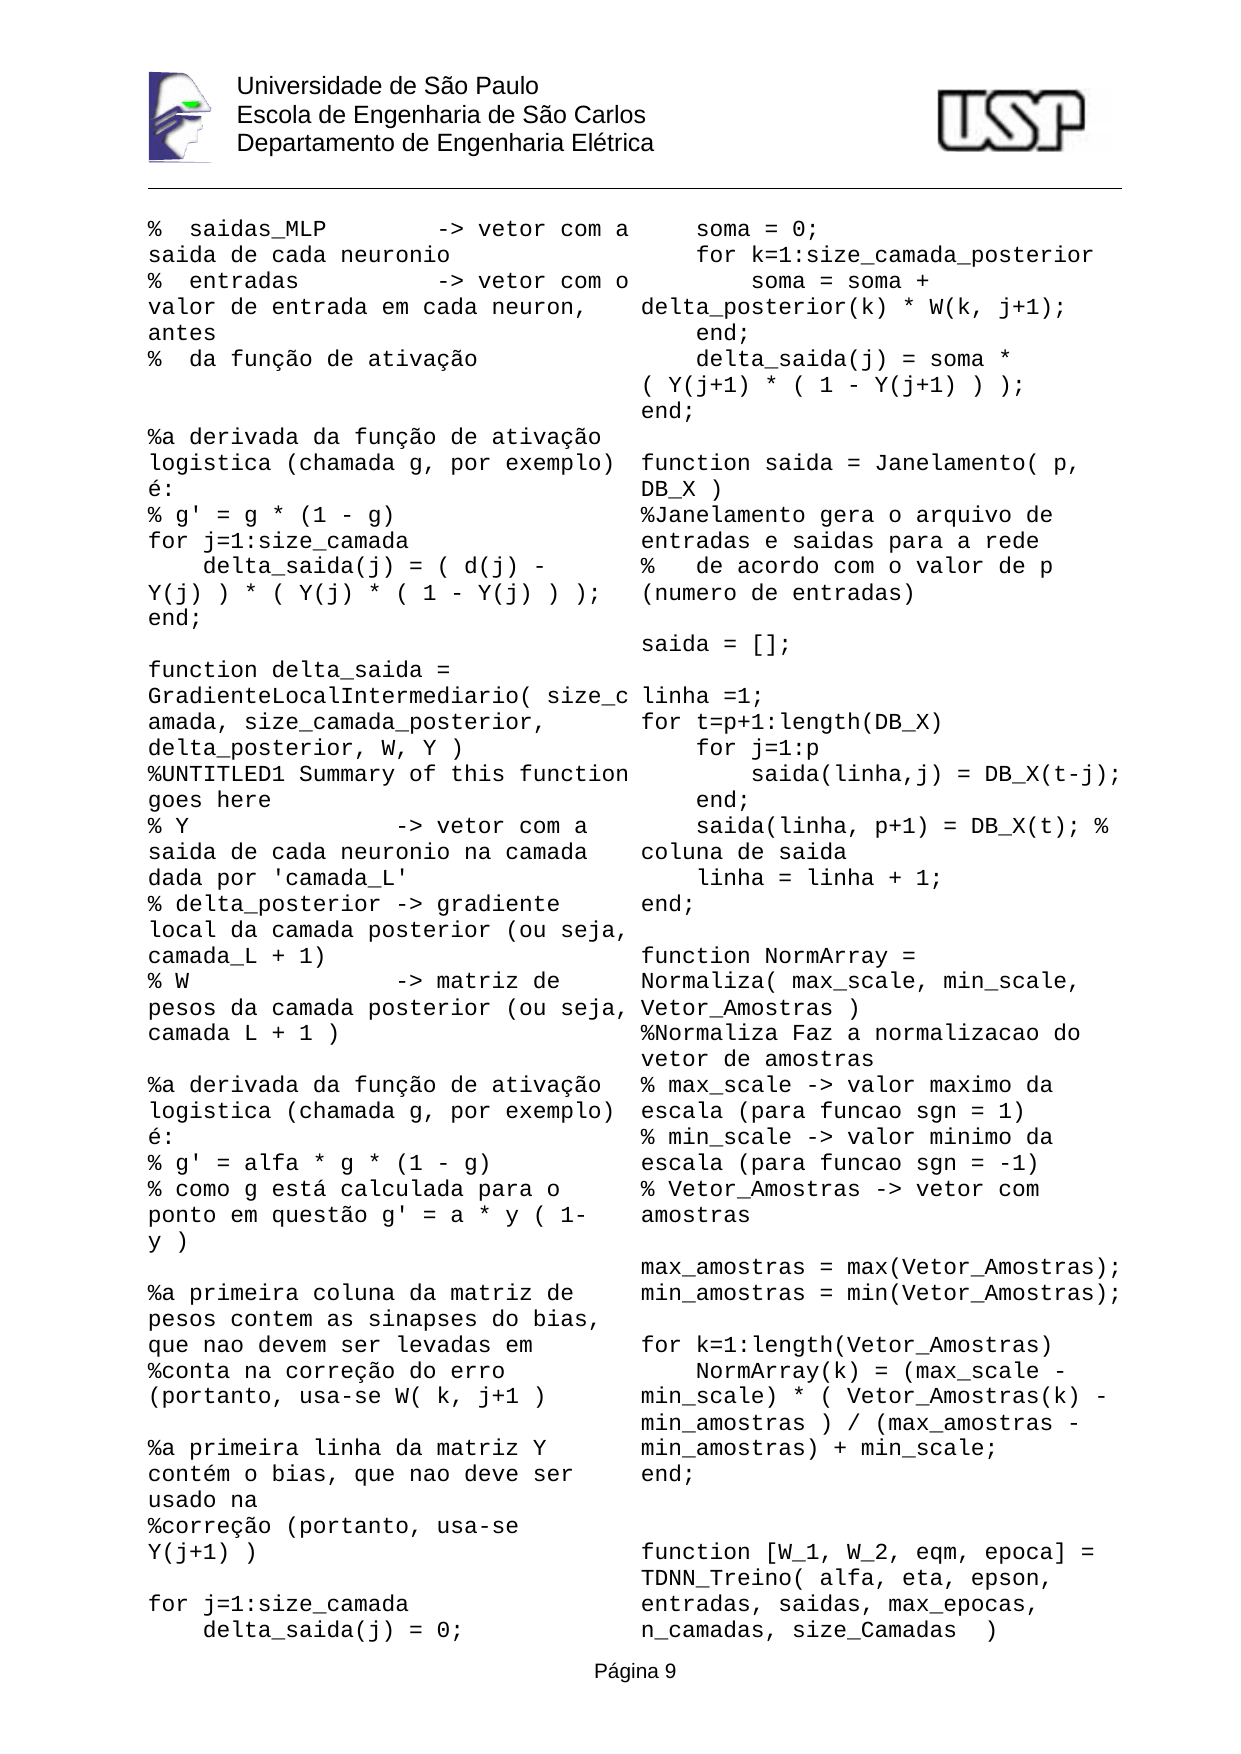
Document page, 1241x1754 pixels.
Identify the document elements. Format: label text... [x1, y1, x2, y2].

text % de acordo com o valor de p (numero de entradas) [641, 555, 1122, 607]
text linha =1; [641, 684, 1122, 711]
text end; [641, 788, 1122, 814]
text % Y -> vetor com a saida de cada neuronio na camada dada por 'camada_L' [148, 814, 629, 892]
text %a derivada da função de ativação logistica (chamada g, por exemplo) é: [148, 425, 629, 503]
text for j=1:p [641, 736, 1122, 762]
text end; [641, 399, 1122, 425]
text soma = 0; [641, 218, 1122, 244]
text delta_saida(j) = soma * ( Y(j+1) * ( 1 - Y(j+1) ) ); [641, 347, 1122, 399]
text for j=1:size_camada [148, 529, 629, 555]
text saida = []; [641, 633, 1122, 659]
text end; [148, 607, 629, 633]
text % g' = alfa * g * (1 - g) [148, 1151, 629, 1177]
text %conta na correção do erro (portanto, usa-se W( k, j+1 ) [148, 1359, 629, 1411]
picture [148, 71, 213, 163]
text NormArray(k) = (max_scale - min_scale) * ( Vetor_Amostras(k) - min_amostras ) / (max_amostras - min_amostras) + min_scale; [641, 1359, 1122, 1463]
text end; [641, 321, 1122, 347]
text soma = soma + delta_posterior(k) * W(k, j+1); [641, 269, 1122, 321]
text for j=1:size_camada [148, 1592, 629, 1618]
text % max_scale -> valor maximo da escala (para funcao sgn = 1) [641, 1074, 1122, 1126]
text %a primeira coluna da matriz de pesos contem as sinapses do bias, que nao devem ser levadas em [148, 1281, 629, 1359]
text function delta_saida = GradienteLocalIntermediario( size_camada, size_camada_posterior, delta_posterior, W, Y ) [148, 659, 629, 762]
text end; [641, 1463, 1122, 1489]
text %Janelamento gera o arquivo de entradas e saidas para a rede [641, 503, 1122, 555]
text %UNTITLED1 Summary of this function goes here [148, 762, 629, 814]
text %Normaliza Faz a normalizacao do vetor de amostras [641, 1022, 1122, 1074]
text % Vetor_Amostras -> vetor com amostras [641, 1177, 1122, 1229]
text for k=1:length(Vetor_Amostras) [641, 1333, 1122, 1359]
text function NormArray = Normaliza( max_scale, min_scale, Vetor_Amostras ) [641, 944, 1122, 1022]
text function saida = Janelamento( p, DB_X ) [641, 451, 1122, 503]
text end; [641, 892, 1122, 918]
text % como g está calculada para o ponto em questão g' = a * y ( 1- y ) [148, 1177, 629, 1255]
text for t=p+1:length(DB_X) [641, 711, 1122, 736]
text %correção (portanto, usa-se Y(j+1) ) [148, 1514, 629, 1566]
text delta_saida(j) = 0; [148, 1618, 629, 1644]
text saida(linha, p+1) = DB_X(t); % coluna de saida [641, 814, 1122, 866]
text saida(linha,j) = DB_X(t-j); [641, 762, 1122, 788]
text %a derivada da função de ativação logistica (chamada g, por exemplo) é: [148, 1074, 629, 1151]
text % g' = g * (1 - g) [148, 503, 629, 529]
text % da função de ativação [148, 347, 629, 373]
text % min_scale -> valor minimo da escala (para funcao sgn = -1) [641, 1126, 1122, 1177]
text % delta_posterior -> gradiente local da camada posterior (ou seja, camada_L + 1) [148, 892, 629, 970]
text % W -> matriz de pesos da camada posterior (ou seja, camada L + 1 ) [148, 970, 629, 1048]
text % saidas_MLP -> vetor com a saida de cada neuronio [148, 218, 629, 269]
text % entradas -> vetor com o valor de entrada em cada neuron, antes [148, 269, 629, 347]
text linha = linha + 1; [641, 866, 1122, 892]
text max_amostras = max(Vetor_Amostras); [641, 1255, 1122, 1281]
text for k=1:size_camada_posterior [641, 244, 1122, 269]
text delta_saida(j) = ( d(j) - Y(j) ) * ( Y(j) * ( 1 - Y(j) ) ); [148, 555, 629, 607]
text function [W_1, W_2, eqm, epoca] = TDNN_Treino( alfa, eta, epson, entradas, saidas, max_epocas, n_camadas, size_Camadas ) [641, 1541, 1122, 1644]
text %a primeira linha da matriz Y contém o bias, que nao deve ser usado na [148, 1437, 629, 1514]
text min_amostras = min(Vetor_Amostras); [641, 1281, 1122, 1307]
